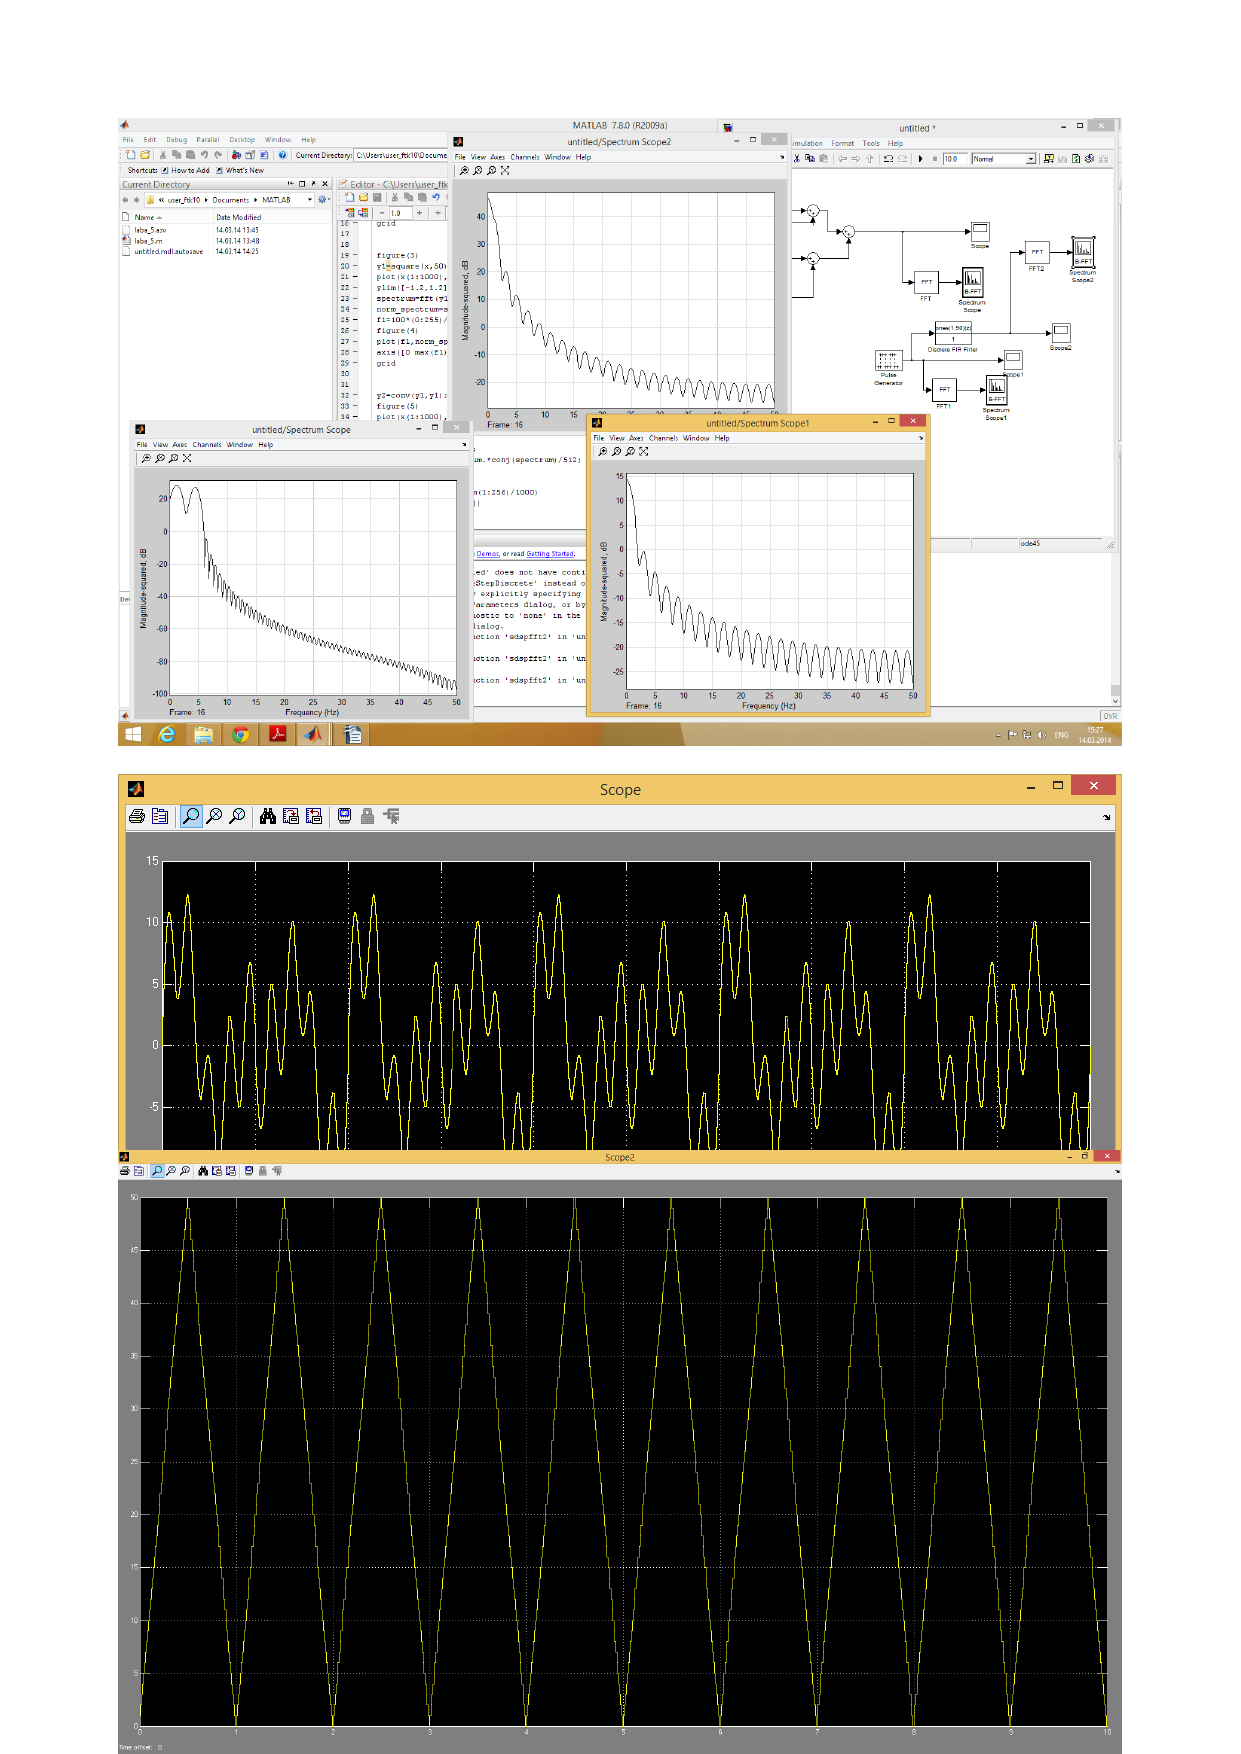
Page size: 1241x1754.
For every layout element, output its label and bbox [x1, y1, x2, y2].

picture [118, 118, 1122, 746]
picture [118, 774, 1122, 1754]
